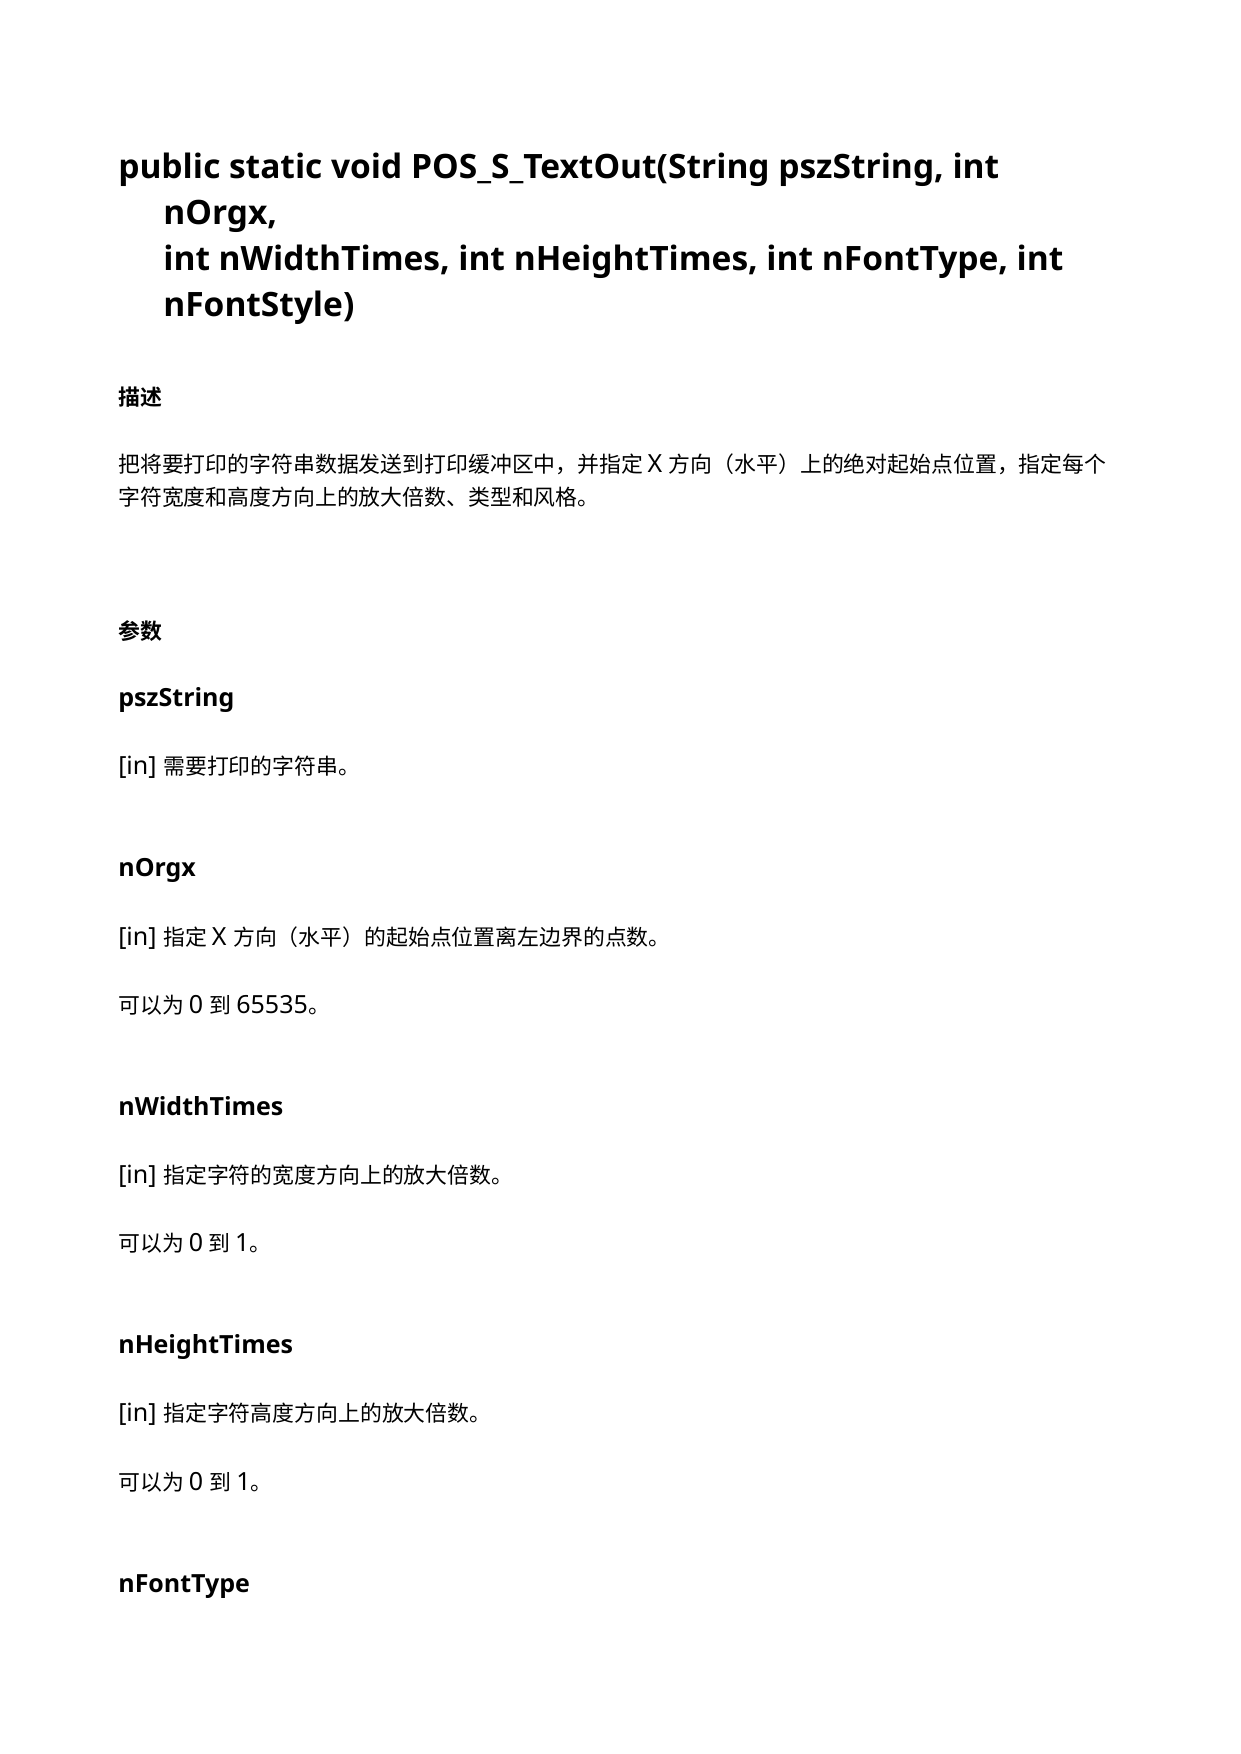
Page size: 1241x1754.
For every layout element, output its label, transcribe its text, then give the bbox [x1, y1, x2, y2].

subtitle public static void POS_S_TextOut(String pszString, int nOrgx, int nWidthTimes, int nHeightTimes, int nFontType, int nFontStyle) [118, 143, 1122, 326]
text 描述 把将要打印的字符串数据发送到打印缓冲区中，并指定X 方向（水平）上的绝对起始点位置，指定每个字符宽度和高度方向上的放大倍数、类型和风格。 参数 pszString [in] 需要打印的字符串。 nOrgx [in] 指定 X 方向（水平）的起始点位置离左边界的点数。 可以为 0 到 65535。 nWidthTimes [in] 指定字符的宽度方向上的放大倍数。 可以为 0到 1。 nHeightTimes [in] 指定字符高度方向上的放大倍数。 可以为 0 到 1。 nFontType [118, 380, 1122, 1633]
